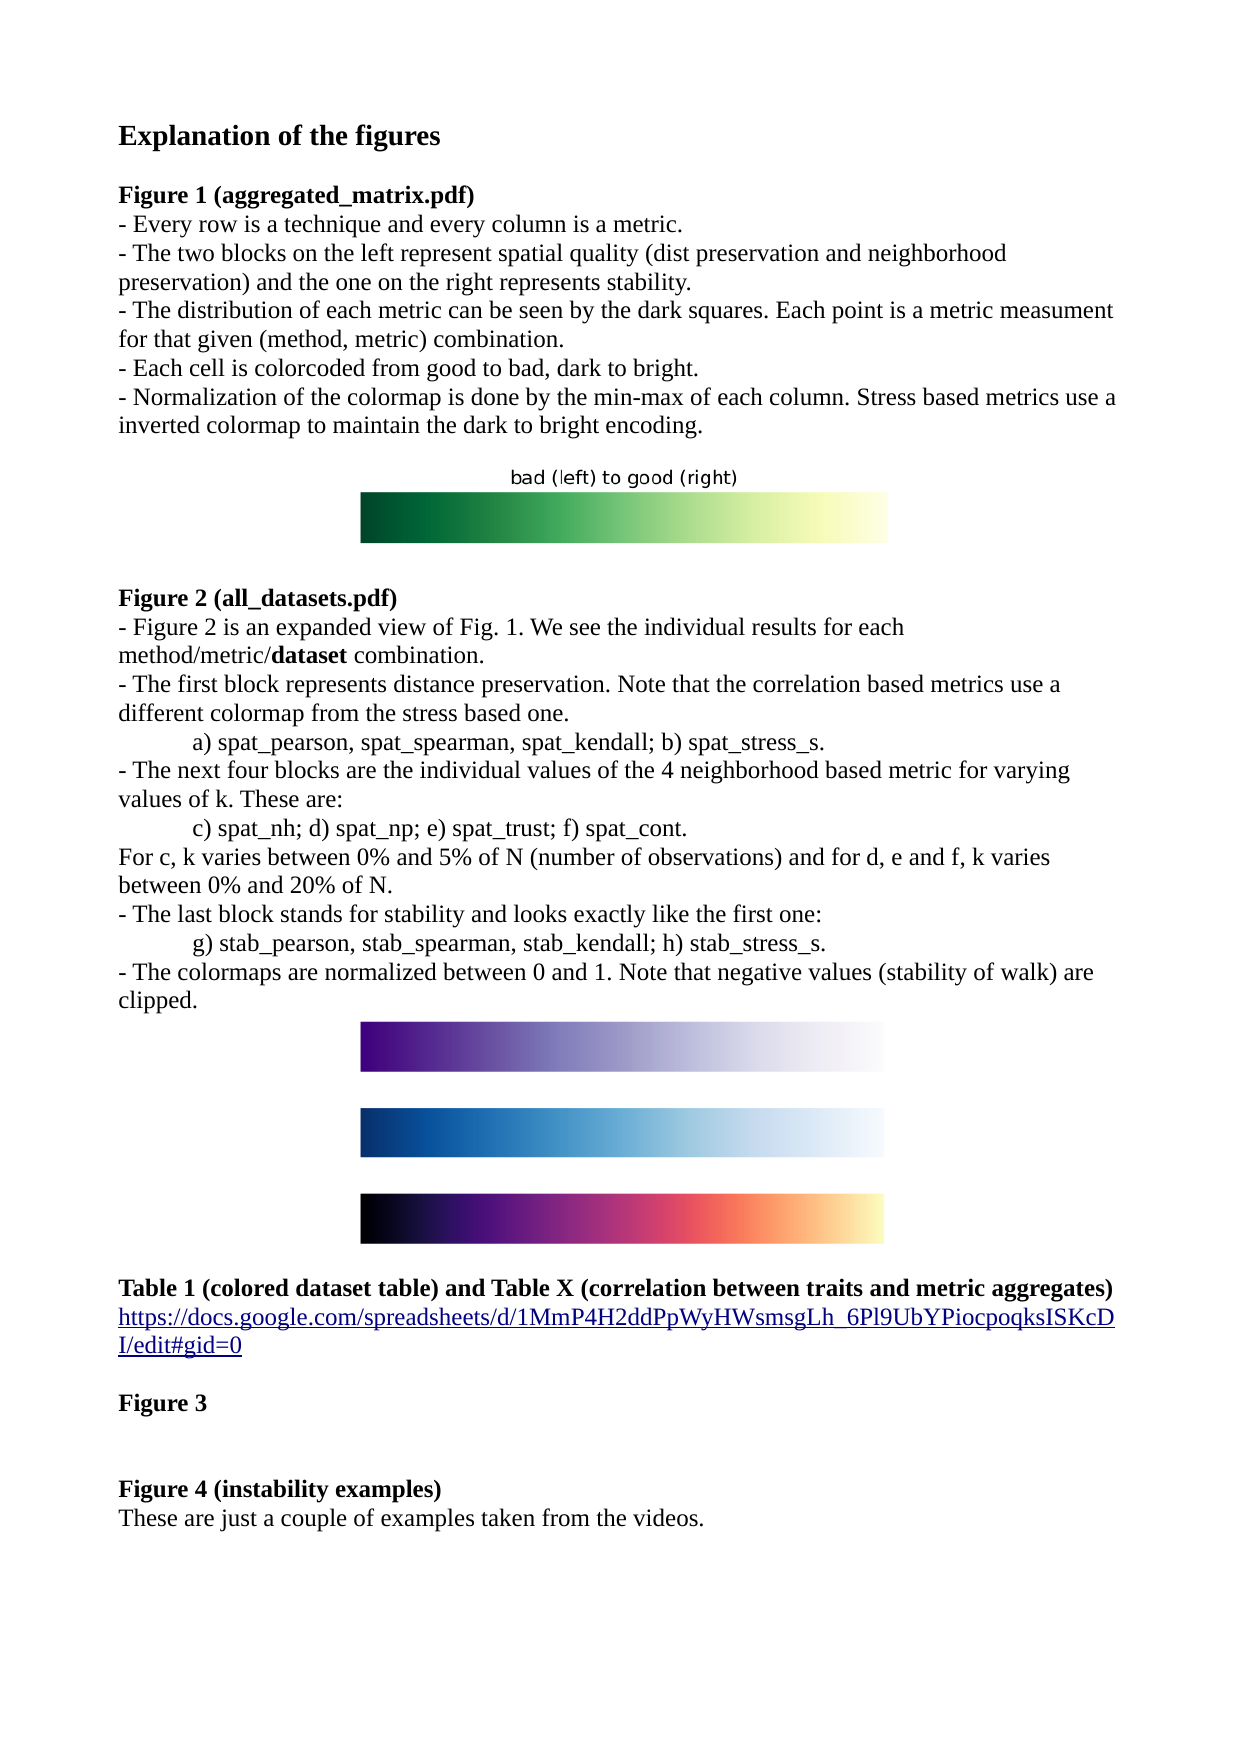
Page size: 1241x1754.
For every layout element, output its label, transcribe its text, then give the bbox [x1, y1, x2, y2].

text - Normalization of the colormap is done by the min-max of each column. Stress based metrics use a inverted colormap to maintain the dark to bright encoding. [118, 382, 1122, 439]
text - The first block represents distance preservation. Note that the correlation based metrics use a different colormap from the stress based one. [118, 669, 1122, 727]
text Figure 3 [118, 1388, 1122, 1417]
text - The distribution of each metric can be seen by the dark squares. Each point is a metric measument for that given (method, metric) combination. [118, 295, 1122, 353]
picture [350, 467, 891, 544]
text - Each cell is colorcoded from good to bad, dark to bright. [118, 353, 1122, 382]
picture [351, 1014, 889, 1250]
text For c, k varies between 0% and 5% of N (number of observations) and for d, e and f, k varies between 0% and 20% of N. [118, 842, 1122, 899]
text - The last block stands for stability and looks exactly like the first one: [118, 899, 1122, 928]
text Explanation of the figures [118, 118, 1122, 152]
text Figure 4 (instability examples) [118, 1474, 1122, 1503]
text - The colormaps are normalized between 0 and 1. Note that negative values (stability of walk) are clipped. [118, 957, 1122, 1014]
text Figure 2 (all_datasets.pdf) [118, 583, 1122, 612]
text c) spat_nh; d) spat_np; e) spat_trust; f) spat_cont. [118, 813, 1122, 842]
text Figure 1 (aggregated_matrix.pdf) [118, 180, 1122, 209]
text - The two blocks on the left represent spatial quality (dist preservation and neighborhood preservation) and the one on the right represents stability. [118, 238, 1122, 295]
text - Every row is a technique and every column is a metric. [118, 209, 1122, 238]
text Table 1 (colored dataset table) and Table X (correlation between traits and metric aggregates) https://docs.google.com/spreadsheets/d/1MmP4H2ddPpWyHWsmsgLh_6Pl9UbYPiocpoqksISKcDI/edit#gid=0 [118, 1273, 1122, 1359]
text - The next four blocks are the individual values of the 4 neighborhood based metric for varying values of k. These are: [118, 755, 1122, 813]
text g) stab_pearson, stab_spearman, stab_kendall; h) stab_stress_s. [118, 928, 1122, 957]
text - Figure 2 is an expanded view of Fig. 1. We see the individual results for each method/metric/dataset combination. [118, 612, 1122, 669]
text a) spat_pearson, spat_spearman, spat_kendall; b) spat_stress_s. [118, 727, 1122, 755]
text These are just a couple of examples taken from the videos. [118, 1503, 1122, 1532]
